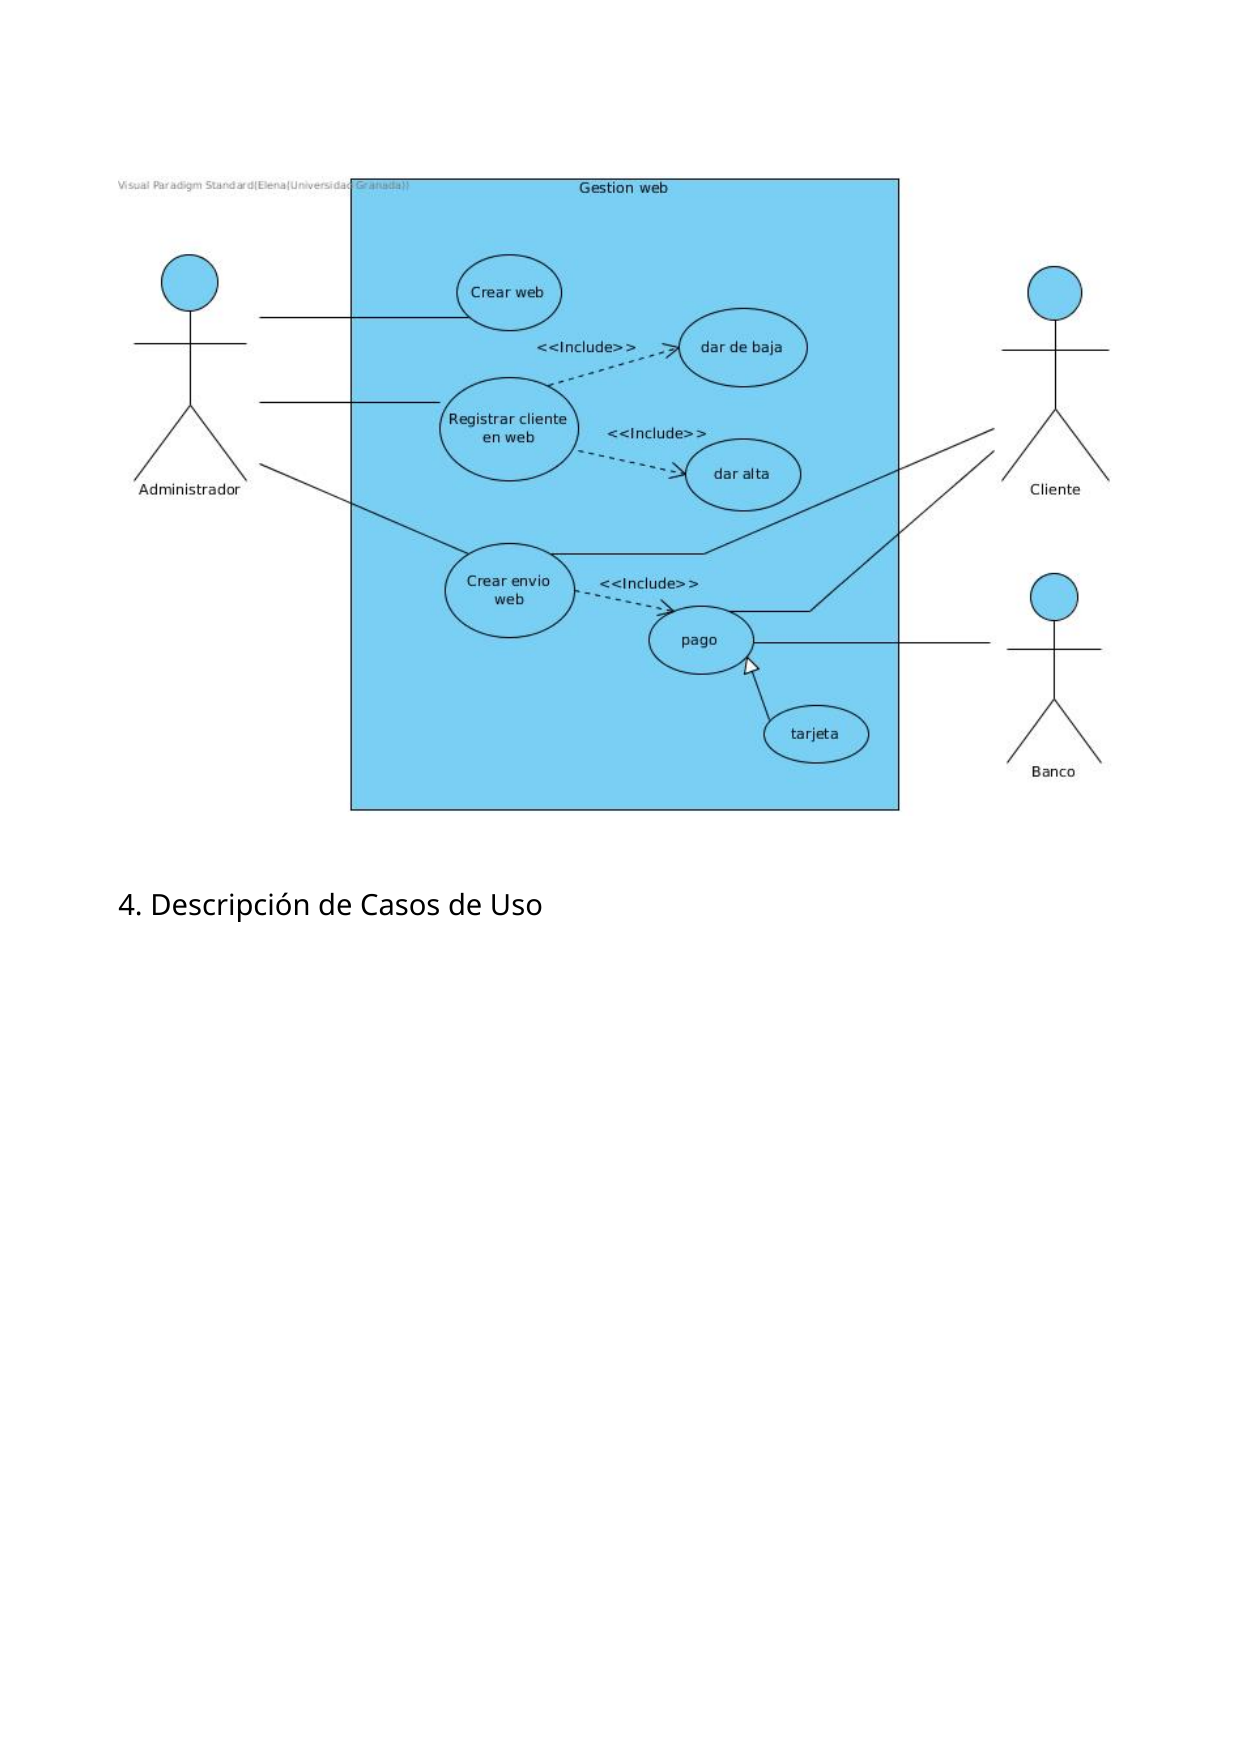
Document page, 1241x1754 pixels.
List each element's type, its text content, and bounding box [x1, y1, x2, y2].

picture [118, 176, 1123, 816]
text 4. Descripción de Casos de Uso [118, 884, 1122, 924]
